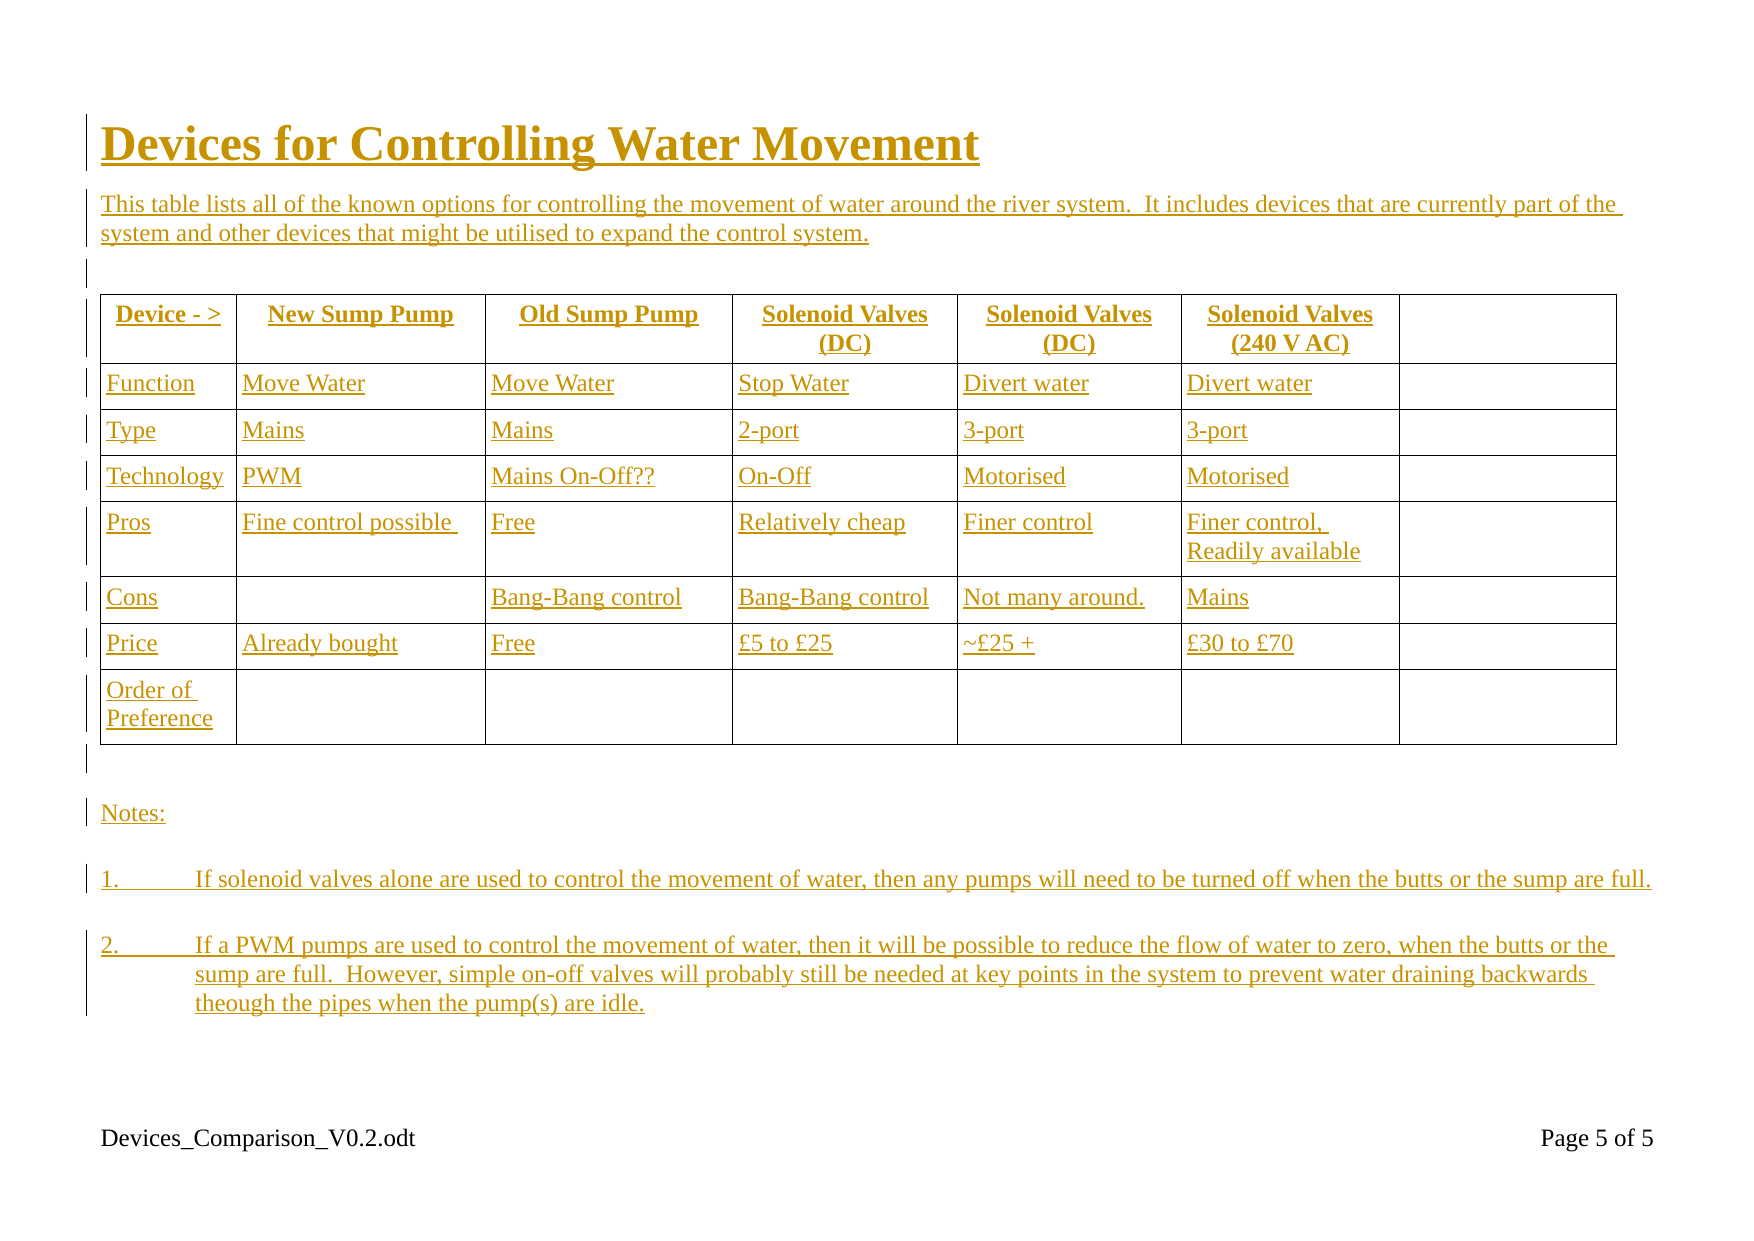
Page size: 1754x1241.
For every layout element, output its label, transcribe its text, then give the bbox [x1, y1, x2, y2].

subtitle Devices for Controlling Water Movement [100, 113, 1653, 171]
table_cell £30 to £70 [1182, 624, 1399, 669]
table_cell Free [486, 624, 732, 669]
table_cell Function [101, 364, 236, 409]
table_cell Move Water [486, 364, 732, 409]
table_cell PWM [237, 456, 485, 501]
table_cell Relatively cheap [733, 502, 957, 576]
table_cell Bang-Bang control [486, 577, 732, 623]
table_cell [1400, 410, 1616, 455]
table_cell Mains [1182, 577, 1399, 623]
table_cell Pros [101, 502, 236, 576]
table_cell [237, 670, 485, 744]
table_cell Fine control possible [237, 502, 485, 576]
table_cell Motorised [958, 456, 1181, 501]
subtitle Notes: [100, 798, 1653, 826]
table_cell [1400, 577, 1616, 623]
table_cell Technology [101, 456, 236, 501]
table_cell On-Off [733, 456, 957, 501]
table_cell Move Water [237, 364, 485, 409]
table_cell £5 to £25 [733, 624, 957, 669]
table_cell Mains [486, 410, 732, 455]
table_cell [1400, 670, 1616, 744]
table_cell Order of Preference [101, 670, 236, 744]
table_cell 3-port [1182, 410, 1399, 455]
table_cell Type [101, 410, 236, 455]
table_cell Price [101, 624, 236, 669]
table_cell 2-port [733, 410, 957, 455]
table_header Device - > [101, 295, 236, 363]
table_cell Finer control, Readily available [1182, 502, 1399, 576]
table_cell [733, 670, 957, 744]
table_cell Bang-Bang control [733, 577, 957, 623]
table_cell [958, 670, 1181, 744]
table_cell Mains On-Off?? [486, 456, 732, 501]
table_cell Divert water [958, 364, 1181, 409]
table_cell [1400, 624, 1616, 669]
table_header Solenoid Valves (DC) [958, 295, 1181, 363]
table_cell Cons [101, 577, 236, 623]
table_header Old Sump Pump [486, 295, 732, 363]
table_cell Already bought [237, 624, 485, 669]
table_cell Motorised [1182, 456, 1399, 501]
table_cell [1400, 364, 1616, 409]
table_cell [237, 577, 485, 623]
table_header New Sump Pump [237, 295, 485, 363]
subtitle 2. If a PWM pumps are used to control the movement of water, then it will be possible to reduce the flow of water to zero, when the butts or the sump are full. However, simple on-off valves will probably still be needed at key points in the system to prevent water draining backwards theough the pipes when the pump(s) are idle. [100, 930, 1653, 1016]
table_cell Free [486, 502, 732, 576]
subtitle 1. If solenoid valves alone are used to control the movement of water, then any pumps will need to be turned off when the butts or the sump are full. [100, 864, 1653, 893]
table_cell Divert water [1182, 364, 1399, 409]
table_cell Mains [237, 410, 485, 455]
table_cell Finer control [958, 502, 1181, 576]
table_cell [486, 670, 732, 744]
table_header Solenoid Valves (DC) [733, 295, 957, 363]
table_cell 3-port [958, 410, 1181, 455]
text This table lists all of the known options for controlling the movement of water around the river system. It includes devices that are currently part of the system and other devices that might be utilised to expand the control system. [100, 189, 1653, 247]
table_header [1400, 295, 1616, 363]
table_cell [1182, 670, 1399, 744]
table_cell [1400, 502, 1616, 576]
table_cell Stop Water [733, 364, 957, 409]
table_cell Not many around. [958, 577, 1181, 623]
table_cell ~£25 + [958, 624, 1181, 669]
table_header Solenoid Valves (240 V AC) [1182, 295, 1399, 363]
table_cell [1400, 456, 1616, 501]
